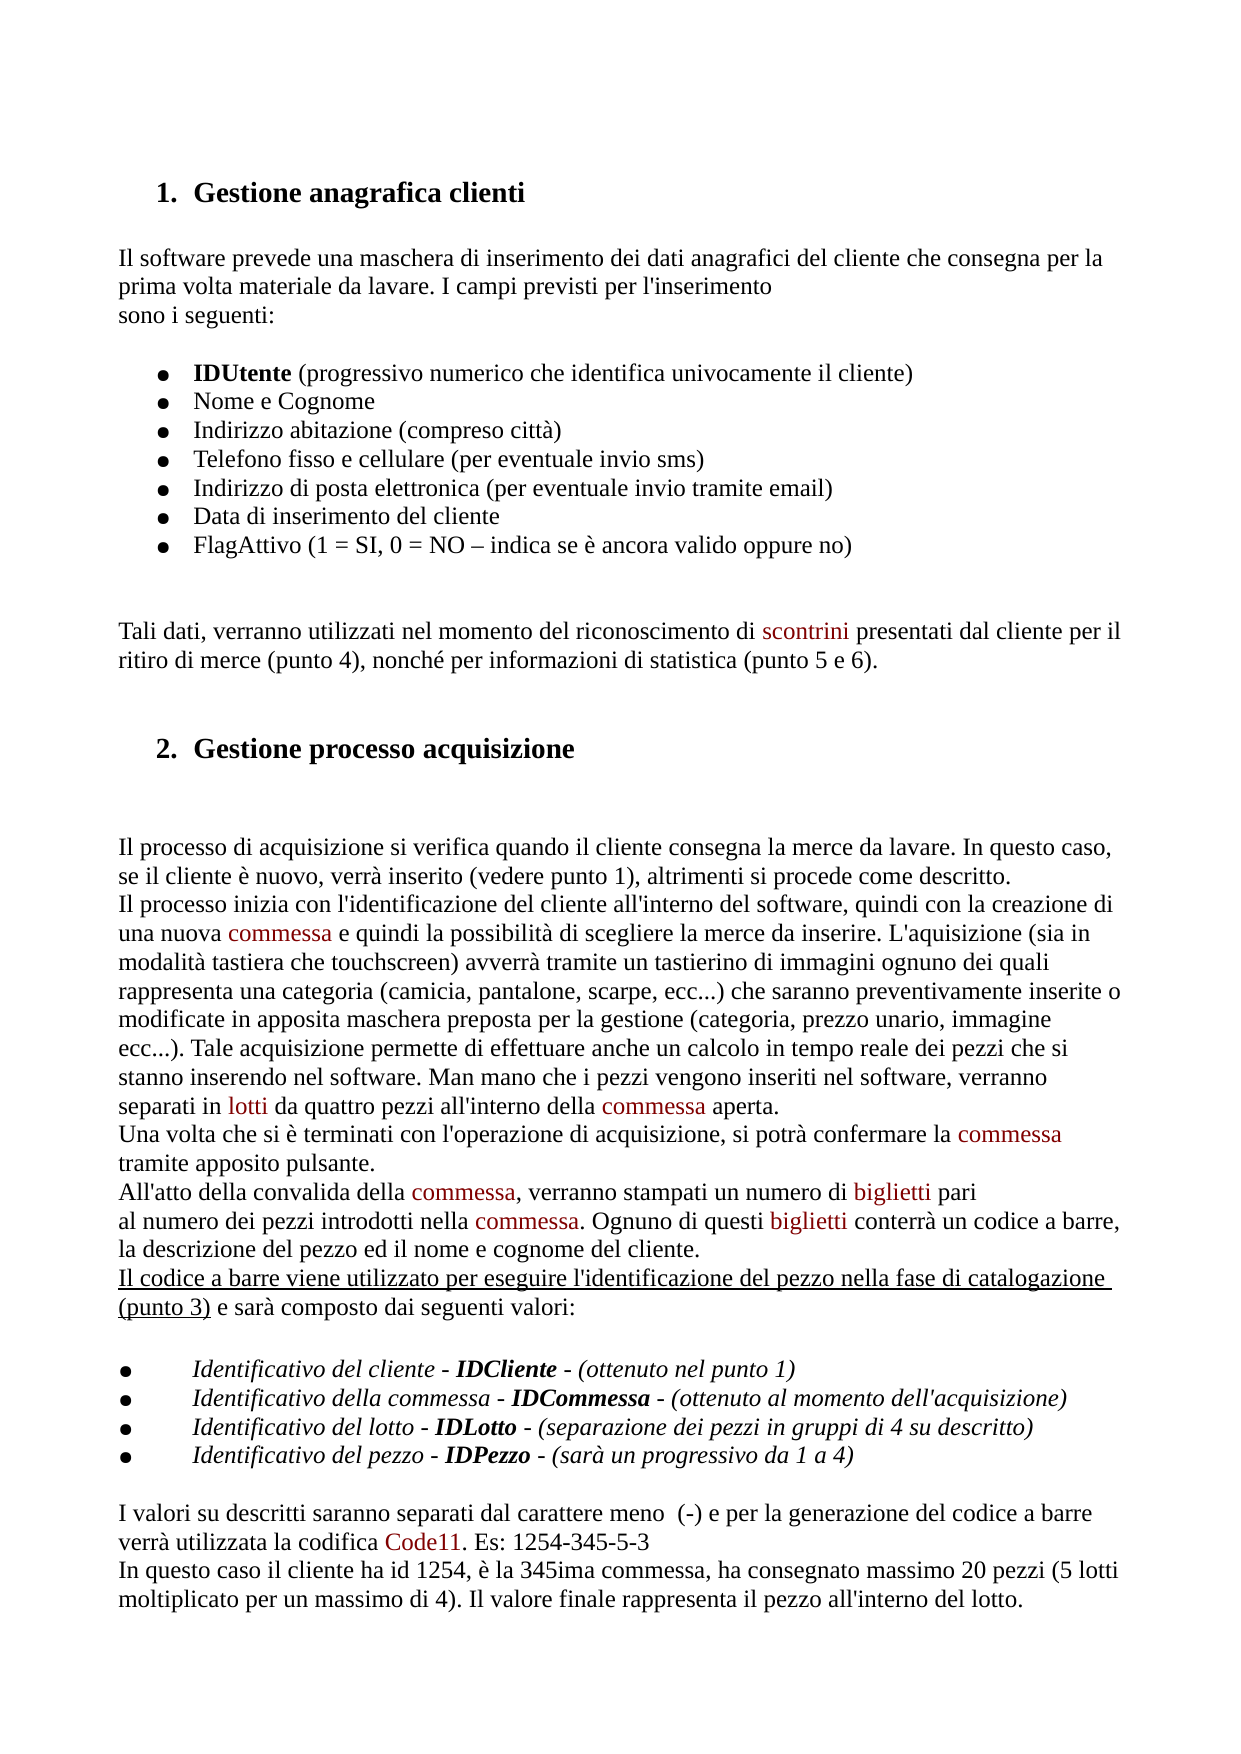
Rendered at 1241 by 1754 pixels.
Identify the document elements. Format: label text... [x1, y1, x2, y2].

text al numero dei pezzi introdotti nella commessa. Ognuno di questi biglietti conterrà un codice a barre, la descrizione del pezzo ed il nome e cognome del cliente. [118, 1206, 1122, 1263]
list Identificativo del lotto - IDLotto - (separazione dei pezzi in gruppi di 4 su descritto) [118, 1412, 1122, 1441]
text Una volta che si è terminati con l'operazione di acquisizione, si potrà confermare la commessa tramite apposito pulsante. [118, 1119, 1122, 1177]
text In questo caso il cliente ha id 1254, è la 345ima commessa, ha consegnato massimo 20 pezzi (5 lotti moltiplicato per un massimo di 4). Il valore finale rappresenta il pezzo all'interno del lotto. [118, 1556, 1122, 1613]
text I valori su descritti saranno separati dal carattere meno (-) e per la generazione del codice a barre verrà utilizzata la codifica Code11. Es: 1254-345-5-3 [118, 1498, 1122, 1556]
text Il software prevede una maschera di inserimento dei dati anagrafici del cliente che consegna per la prima volta materiale da lavare. I campi previsti per l'inserimento [118, 243, 1122, 300]
text All'atto della convalida della commessa, verranno stampati un numero di biglietti pari [118, 1177, 1122, 1206]
list IDUtente (progressivo numerico che identifica univocamente il cliente) [156, 358, 1122, 386]
text sono i seguenti: [118, 300, 1122, 329]
list Data di inserimento del cliente [156, 501, 1122, 530]
list Indirizzo abitazione (compreso città) [156, 415, 1122, 444]
list Telefono fisso e cellulare (per eventuale invio sms) [156, 444, 1122, 473]
list Identificativo del cliente - IDCliente - (ottenuto nel punto 1) [118, 1354, 1122, 1383]
text Tali dati, verranno utilizzati nel momento del riconoscimento di scontrini presentati dal cliente per il ritiro di merce (punto 4), nonché per informazioni di statistica (punto 5 e 6). [118, 616, 1122, 674]
text Il codice a barre viene utilizzato per eseguire l'identificazione del pezzo nella fase di catalogazione (punto 3) e sarà composto dai seguenti valori: [118, 1263, 1122, 1321]
list FlagAttivo (1 = SI, 0 = NO – indica se è ancora valido oppure no) [156, 530, 1122, 559]
list Identificativo del pezzo - IDPezzo - (sarà un progressivo da 1 a 4) [118, 1441, 1122, 1469]
text Il processo di acquisizione si verifica quando il cliente consegna la merce da lavare. In questo caso, se il cliente è nuovo, verrà inserito (vedere punto 1), altrimenti si procede come descritto. [118, 832, 1122, 889]
list Gestione anagrafica clienti [156, 176, 1122, 209]
list Nome e Cognome [156, 386, 1122, 415]
text Il processo inizia con l'identificazione del cliente all'interno del software, quindi con la creazione di una nuova commessa e quindi la possibilità di scegliere la merce da inserire. L'aquisizione (sia in modalità tastiera che touchscreen) avverrà tramite un tastierino di immagini ognuno dei quali rappresenta una categoria (camicia, pantalone, scarpe, ecc...) che saranno preventivamente inserite o modificate in apposita maschera preposta per la gestione (categoria, prezzo unario, immagine ecc...). Tale acquisizione permette di effettuare anche un calcolo in tempo reale dei pezzi che si stanno inserendo nel software. Man mano che i pezzi vengono inseriti nel software, verranno separati in lotti da quattro pezzi all'interno della commessa aperta. [118, 889, 1122, 1119]
list Identificativo della commessa - IDCommessa - (ottenuto al momento dell'acquisizione) [118, 1383, 1122, 1412]
list Indirizzo di posta elettronica (per eventuale invio tramite email) [156, 473, 1122, 501]
list Gestione processo acquisizione [156, 731, 1122, 765]
